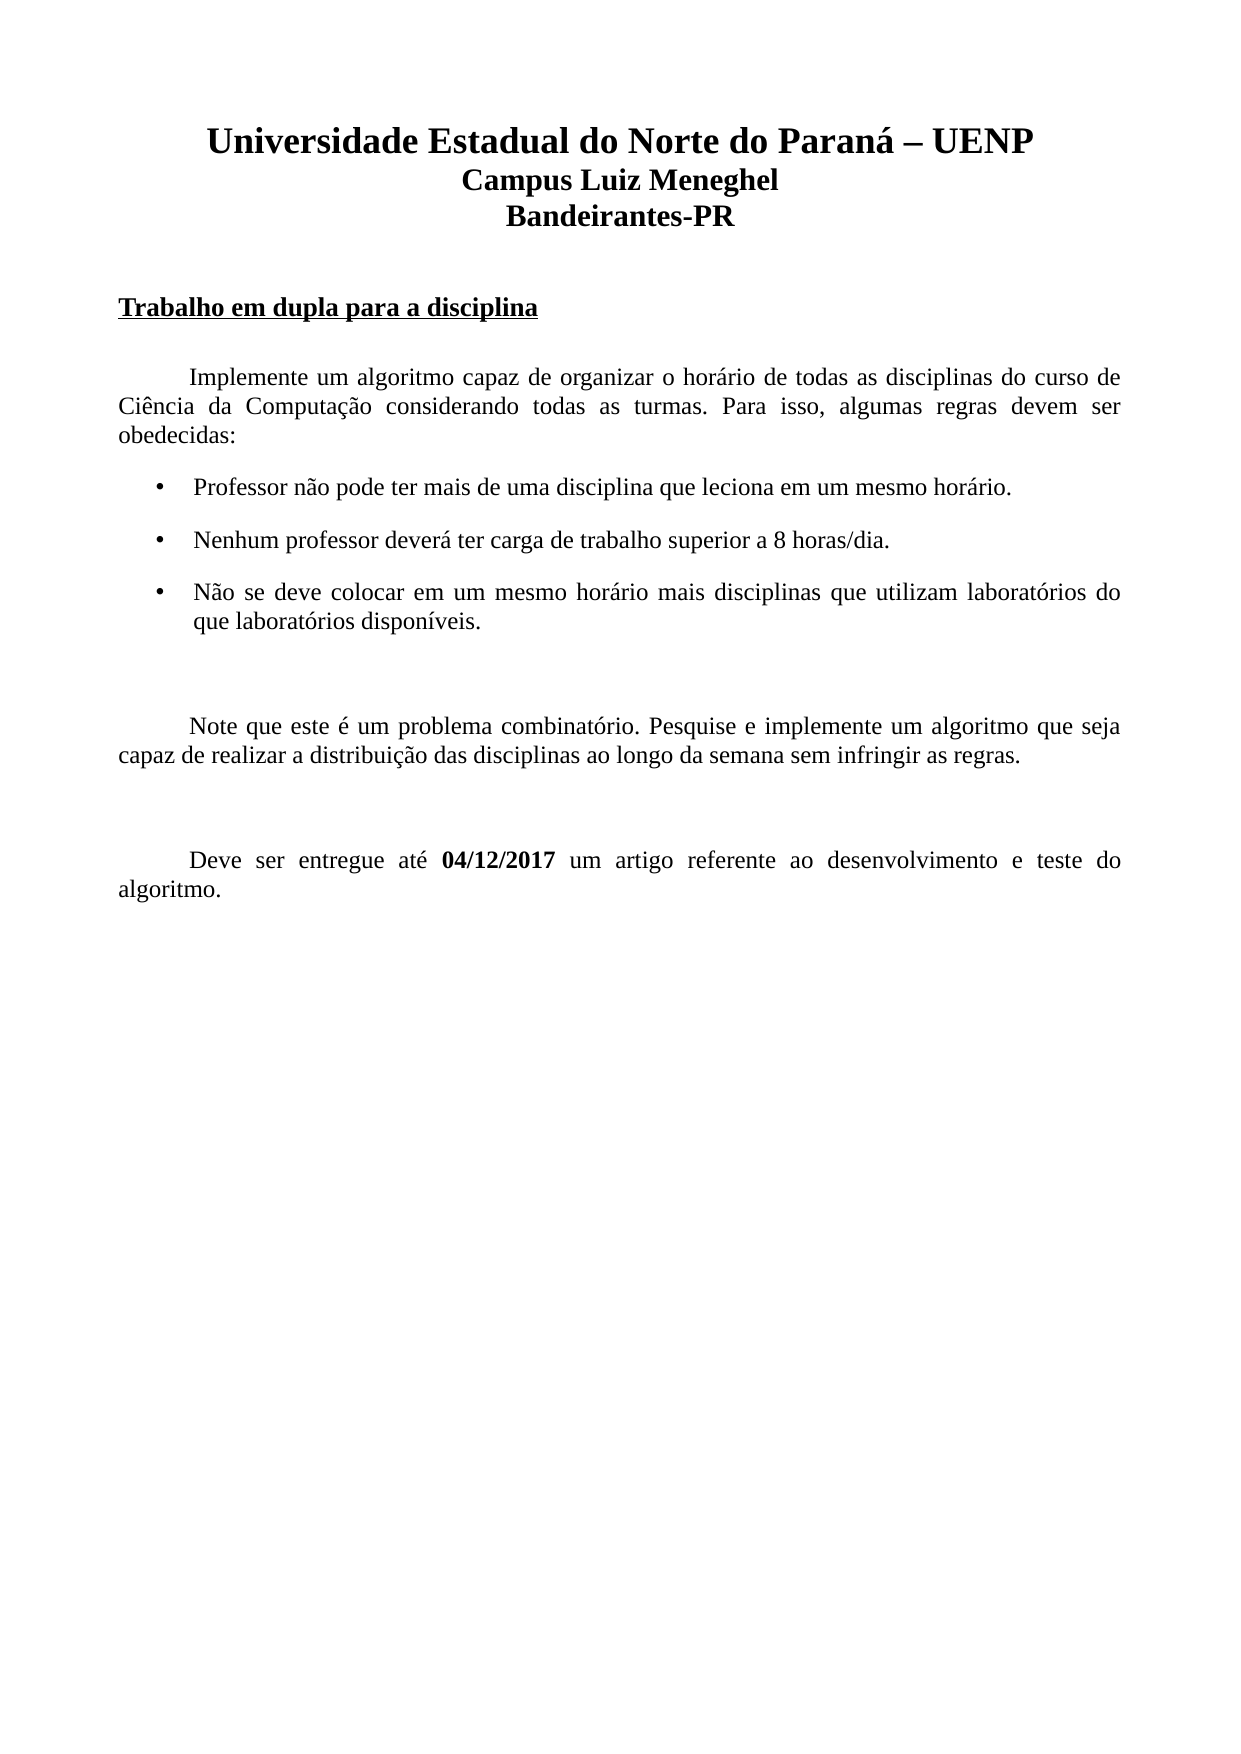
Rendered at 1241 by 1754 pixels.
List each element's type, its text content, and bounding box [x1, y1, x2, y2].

text Campus Luiz Meneghel [118, 161, 1122, 197]
text Note que este é um problema combinatório. Pesquise e implemente um algoritmo que seja capaz de realizar a distribuição das disciplinas ao longo da semana sem infringir as regras. [118, 711, 1122, 769]
text Implemente um algoritmo capaz de organizar o horário de todas as disciplinas do curso de Ciência da Computação considerando todas as turmas. Para isso, algumas regras devem ser obedecidas: [118, 362, 1122, 449]
text Trabalho em dupla para a disciplina [118, 291, 1122, 322]
text Bandeirantes-PR [118, 197, 1122, 233]
list Professor não pode ter mais de uma disciplina que leciona em um mesmo horário. [156, 472, 1122, 501]
text Universidade Estadual do Norte do Paraná – UENP [118, 118, 1122, 161]
list Nenhum professor deverá ter carga de trabalho superior a 8 horas/dia. [156, 525, 1122, 554]
text Deve ser entregue até 04/12/2017 um artigo referente ao desenvolvimento e teste do algoritmo. [118, 845, 1122, 902]
list Não se deve colocar em um mesmo horário mais disciplinas que utilizam laboratórios do que laboratórios disponíveis. [156, 577, 1122, 635]
